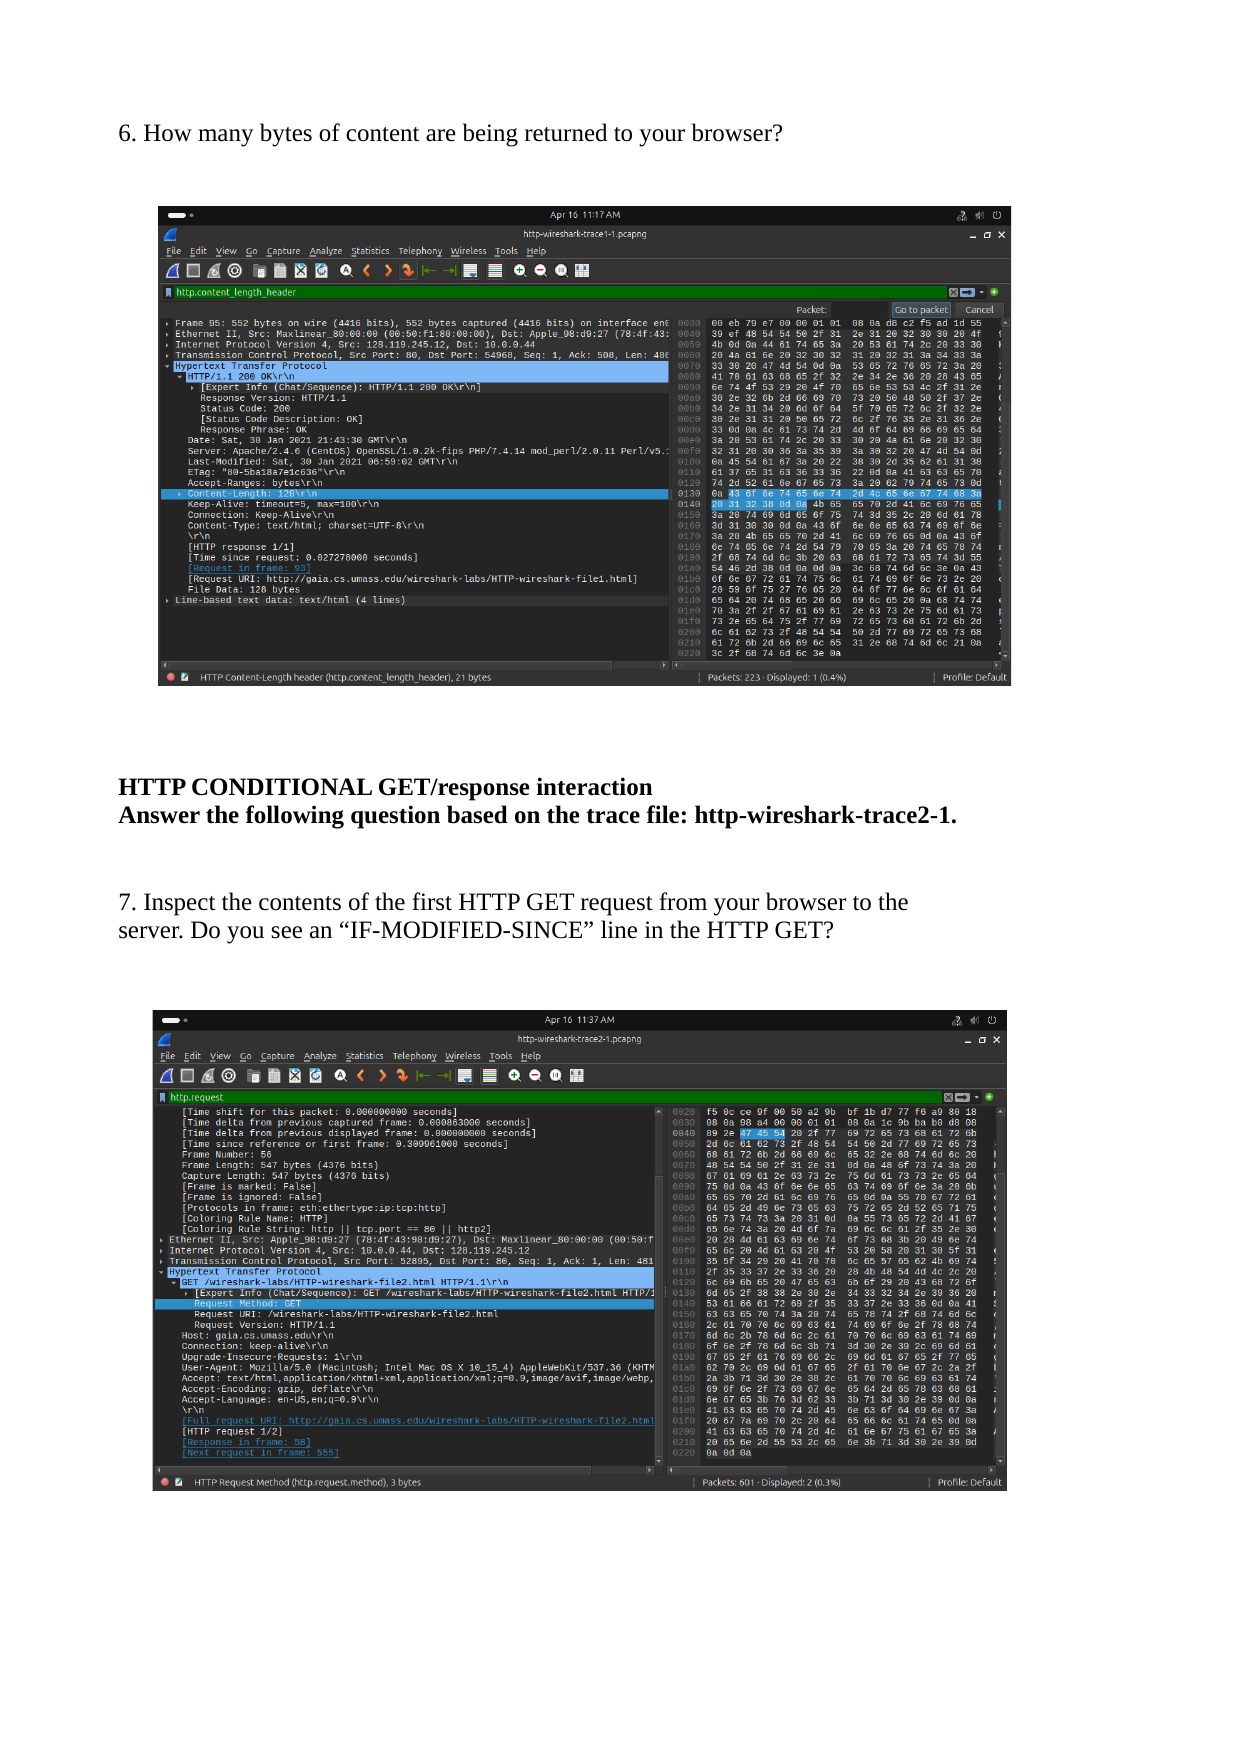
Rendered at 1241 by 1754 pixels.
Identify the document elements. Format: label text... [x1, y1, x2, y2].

picture [152, 1010, 1007, 1491]
text 6. How many bytes of content are being returned to your browser? [118, 118, 1122, 147]
text 7. Inspect the contents of the first HTTP GET request from your browser to the [118, 887, 1122, 916]
text Answer the following question based on the trace file: http-wireshark-trace2-1. [118, 801, 1122, 829]
text HTTP CONDITIONAL GET/response interaction [118, 772, 1122, 801]
text server. Do you see an “IF-MODIFIED-SINCE” line in the HTTP GET? [118, 916, 1122, 944]
picture [158, 206, 1012, 686]
